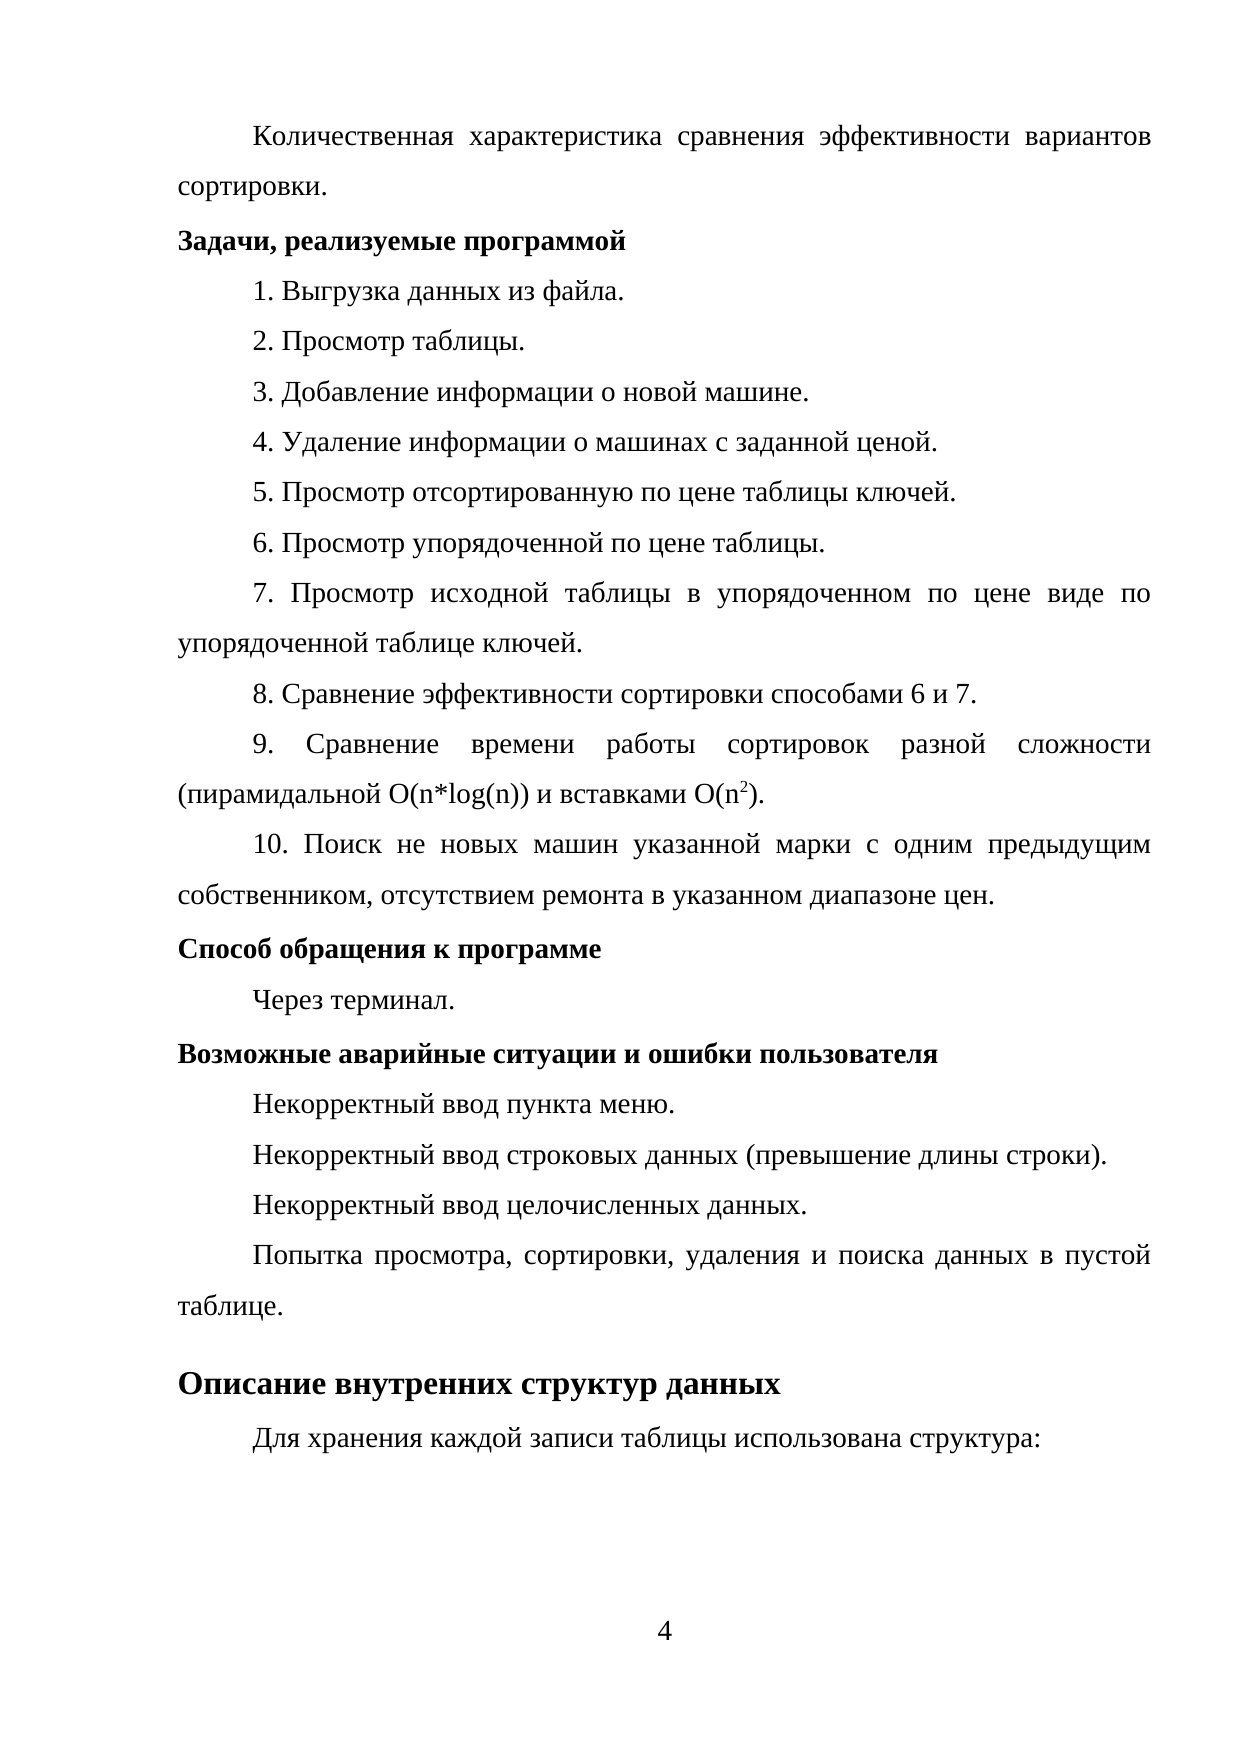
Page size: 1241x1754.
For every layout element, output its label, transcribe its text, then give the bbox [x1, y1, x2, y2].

text Некорректный ввод пункта меню. [177, 1087, 1152, 1120]
subtitle Задачи, реализуемые программой [177, 223, 1152, 256]
text 5. Просмотр отсортированную по цене таблицы ключей. [177, 474, 1152, 508]
text Попытка просмотра, сортировки, удаления и поиска данных в пустой таблице. [177, 1237, 1152, 1321]
text 7. Просмотр исходной таблицы в упорядоченном по цене виде по упорядоченной таблице ключей. [177, 575, 1152, 659]
text Количественная характеристика сравнения эффективности вариантов сортировки. [177, 118, 1152, 202]
subtitle Описание внутренних структур данных [177, 1363, 1152, 1401]
text 2. Просмотр таблицы. [177, 323, 1152, 357]
text 3. Добавление информации о новой машине. [177, 374, 1152, 407]
text Некорректный ввод строковых данных (превышение длины строки). [177, 1137, 1152, 1170]
text 4. Удаление информации о машинах с заданной ценой. [177, 424, 1152, 458]
text 10. Поиск не новых машин указанной марки с одним предыдущим собственником, отсутствием ремонта в указанном диапазоне цен. [177, 827, 1152, 911]
text Некорректный ввод целочисленных данных. [177, 1187, 1152, 1221]
text Для хранения каждой записи таблицы использована структура: [177, 1421, 1152, 1454]
text 6. Просмотр упорядоченной по цене таблицы. [177, 525, 1152, 558]
text Через терминал. [177, 982, 1152, 1015]
text 1. Выгрузка данных из файла. [177, 273, 1152, 307]
subtitle Способ обращения к программе [177, 931, 1152, 965]
subtitle Возможные аварийные ситуации и ошибки пользователя [177, 1036, 1152, 1070]
text 9. Сравнение времени работы сортировок разной сложности (пирамидальной O(n*log(n)) и вставками O(n2). [177, 726, 1152, 810]
text 8. Сравнение эффективности сортировки способами 6 и 7. [177, 676, 1152, 709]
